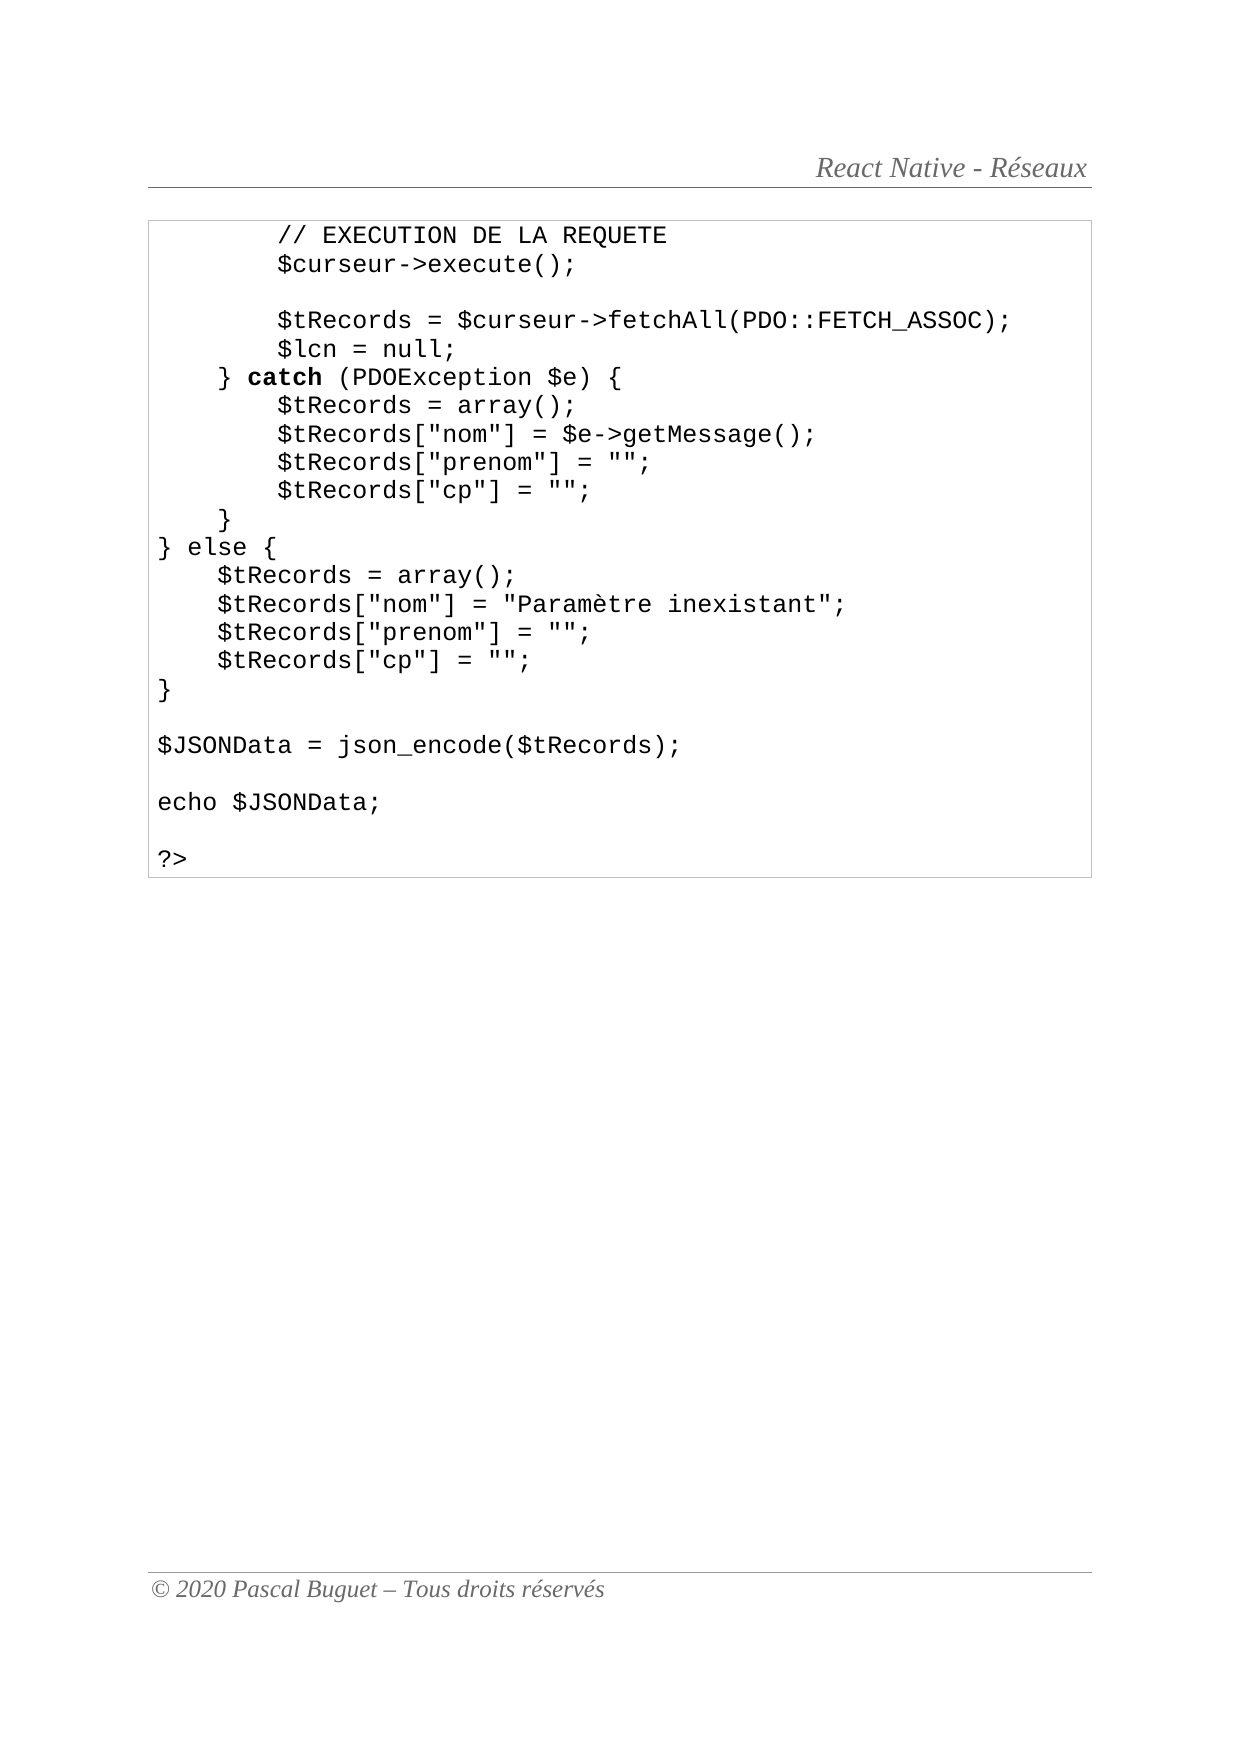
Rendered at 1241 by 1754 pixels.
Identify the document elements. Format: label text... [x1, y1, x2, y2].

text // EXECUTION DE LA REQUETE $curseur->execute(); $tRecords = $curseur->fetchAll(PDO::FETCH_ASSOC); $lcn = null; } catch (PDOException $e) { $tRecords = array(); $tRecords["nom"] = $e->getMessage(); $tRecords["prenom"] = ""; $tRecords["cp"] = ""; } } else { $tRecords = array(); $tRecords["nom"] = "Paramètre inexistant"; $tRecords["prenom"] = ""; $tRecords["cp"] = ""; } $JSONData = json_encode($tRecords); echo $JSONData; ?> [149, 221, 1091, 877]
